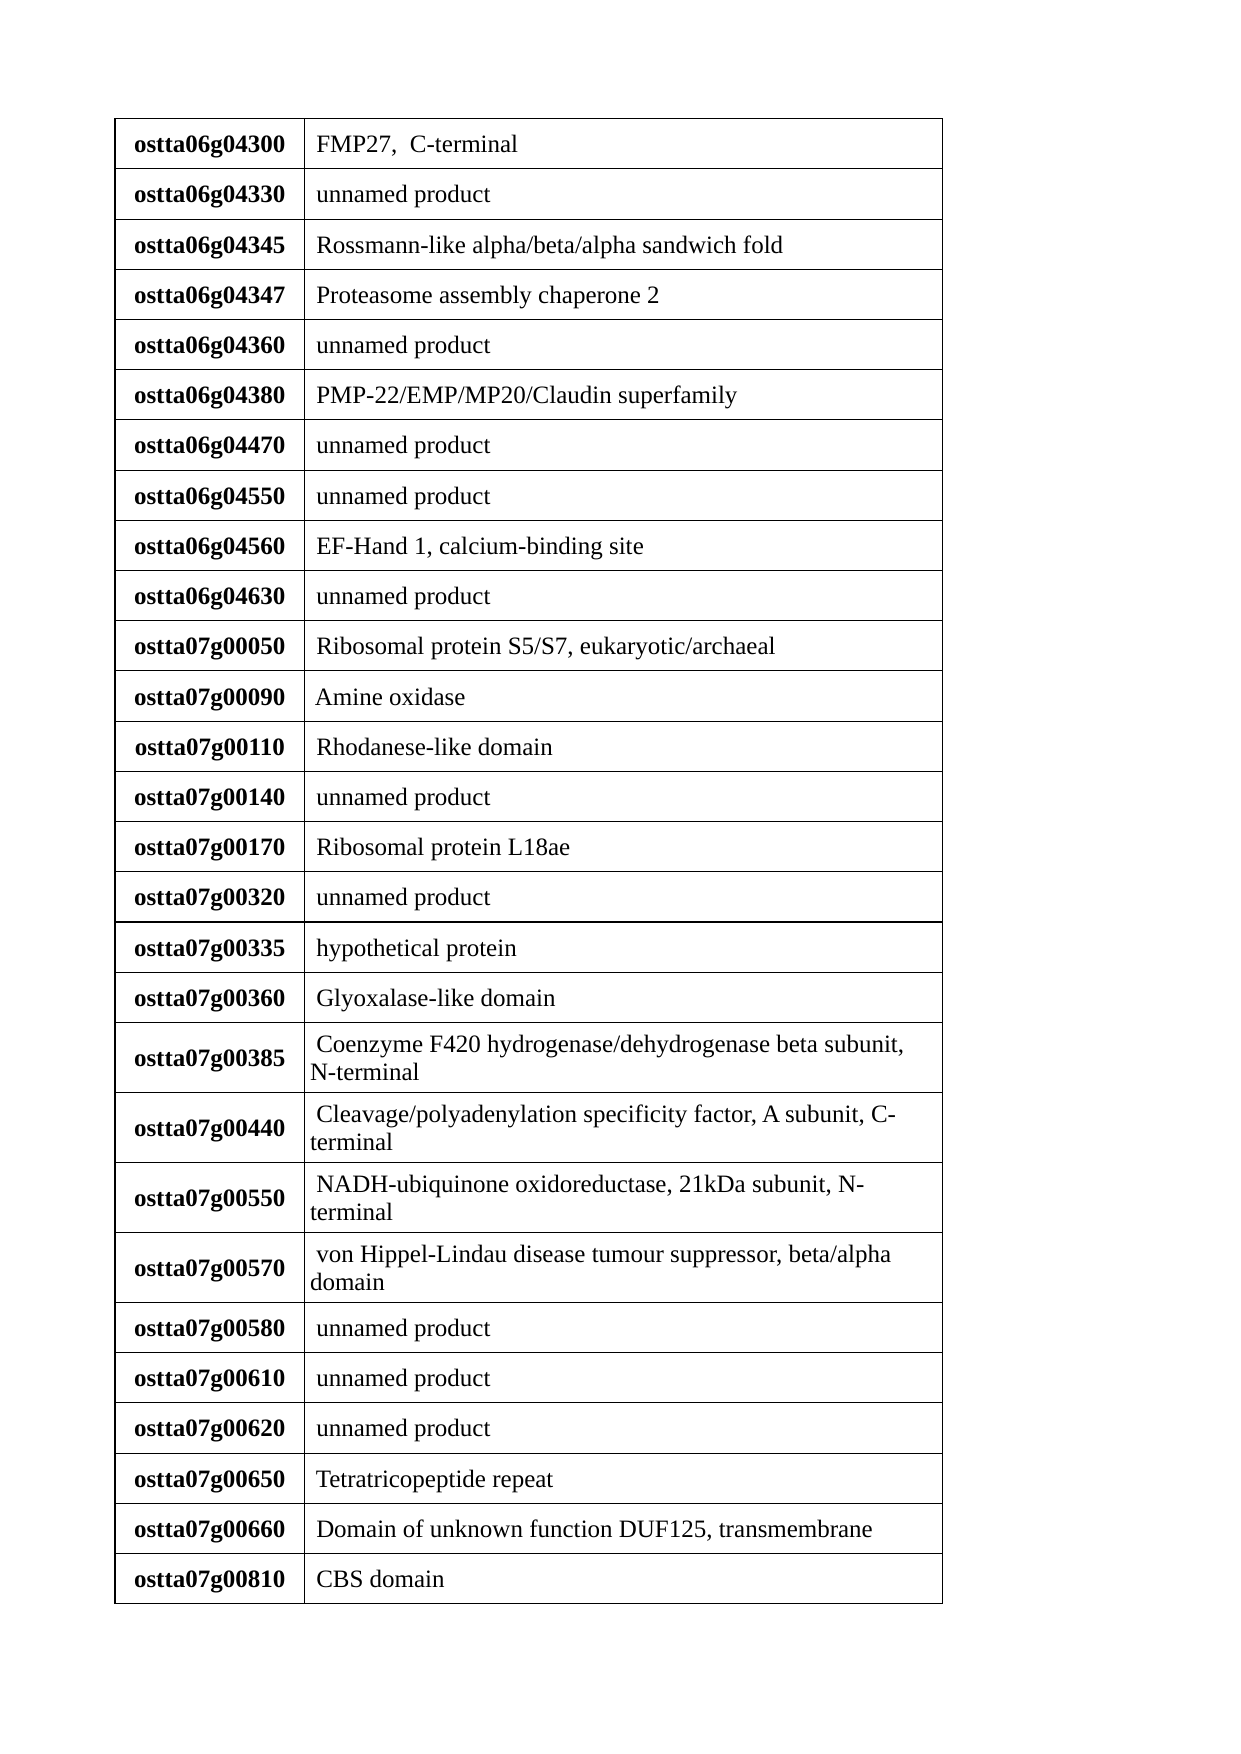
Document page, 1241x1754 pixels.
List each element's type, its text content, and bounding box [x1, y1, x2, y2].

table_cell ostta07g00050 [116, 621, 304, 670]
table_cell ostta06g04550 [116, 471, 304, 520]
table_cell Tetratricopeptide repeat [305, 1454, 942, 1503]
table_cell ostta06g04347 [116, 270, 304, 319]
table_cell Domain of unknown function DUF125, transmembrane [305, 1504, 942, 1553]
table_cell ostta06g04560 [116, 521, 304, 570]
table_cell ostta07g00810 [116, 1554, 304, 1603]
table_cell ostta06g04380 [116, 370, 304, 419]
table_cell Coenzyme F420 hydrogenase/dehydrogenase beta subunit, N-terminal [305, 1023, 942, 1092]
table_cell ostta07g00385 [116, 1023, 304, 1092]
table_cell Rossmann-like alpha/beta/alpha sandwich fold [305, 220, 942, 269]
table_cell Rhodanese-like domain [305, 722, 942, 771]
table_cell Amine oxidase [305, 671, 942, 721]
table_cell Glyoxalase-like domain [305, 973, 942, 1022]
table_cell unnamed product [305, 320, 942, 369]
table_cell ostta07g00360 [116, 973, 304, 1022]
table_cell ostta06g04630 [116, 571, 304, 620]
table_cell Ribosomal protein S5/S7, eukaryotic/archaeal [305, 621, 942, 670]
table_cell ostta07g00170 [116, 822, 304, 871]
table_cell unnamed product [305, 772, 942, 821]
table_cell Cleavage/polyadenylation specificity factor, A subunit, C-terminal [305, 1093, 942, 1162]
table_cell unnamed product [305, 571, 942, 620]
table_cell hypothetical protein [305, 923, 942, 972]
table_cell ostta07g00140 [116, 772, 304, 821]
table_cell ostta07g00335 [116, 923, 304, 972]
table_cell Proteasome assembly chaperone 2 [305, 270, 942, 319]
table_cell NADH-ubiquinone oxidoreductase, 21kDa subunit, N-terminal [305, 1163, 942, 1232]
table_cell von Hippel-Lindau disease tumour suppressor, beta/alpha domain [305, 1233, 942, 1302]
table_cell ostta07g00550 [116, 1163, 304, 1232]
table_cell unnamed product [305, 1353, 942, 1402]
table_cell unnamed product [305, 1403, 942, 1452]
table_cell ostta07g00570 [116, 1233, 304, 1302]
table_cell CBS domain [305, 1554, 942, 1603]
table_cell ostta07g00650 [116, 1454, 304, 1503]
table_cell unnamed product [305, 169, 942, 218]
table_cell ostta06g04300 [116, 119, 304, 168]
table_cell unnamed product [305, 1303, 942, 1352]
table_cell Ribosomal protein L18ae [305, 822, 942, 871]
table_cell PMP-22/EMP/MP20/Claudin superfamily [305, 370, 942, 419]
table_cell unnamed product [305, 420, 942, 469]
table_cell unnamed product [305, 471, 942, 520]
table_cell ostta07g00320 [116, 872, 304, 921]
table_cell ostta07g00610 [116, 1353, 304, 1402]
table_cell ostta07g00580 [116, 1303, 304, 1352]
table_cell FMP27, C-terminal [305, 119, 942, 168]
table_cell ostta07g00110 [116, 722, 304, 771]
table_cell EF-Hand 1, calcium-binding site [305, 521, 942, 570]
table_cell ostta07g00440 [116, 1093, 304, 1162]
table_cell unnamed product [305, 872, 942, 921]
table_cell ostta06g04470 [116, 420, 304, 469]
table_cell ostta07g00620 [116, 1403, 304, 1452]
table_cell ostta06g04330 [116, 169, 304, 218]
table_cell ostta06g04345 [116, 220, 304, 269]
table_cell ostta06g04360 [116, 320, 304, 369]
table_cell ostta07g00090 [116, 671, 304, 721]
table_cell ostta07g00660 [116, 1504, 304, 1553]
